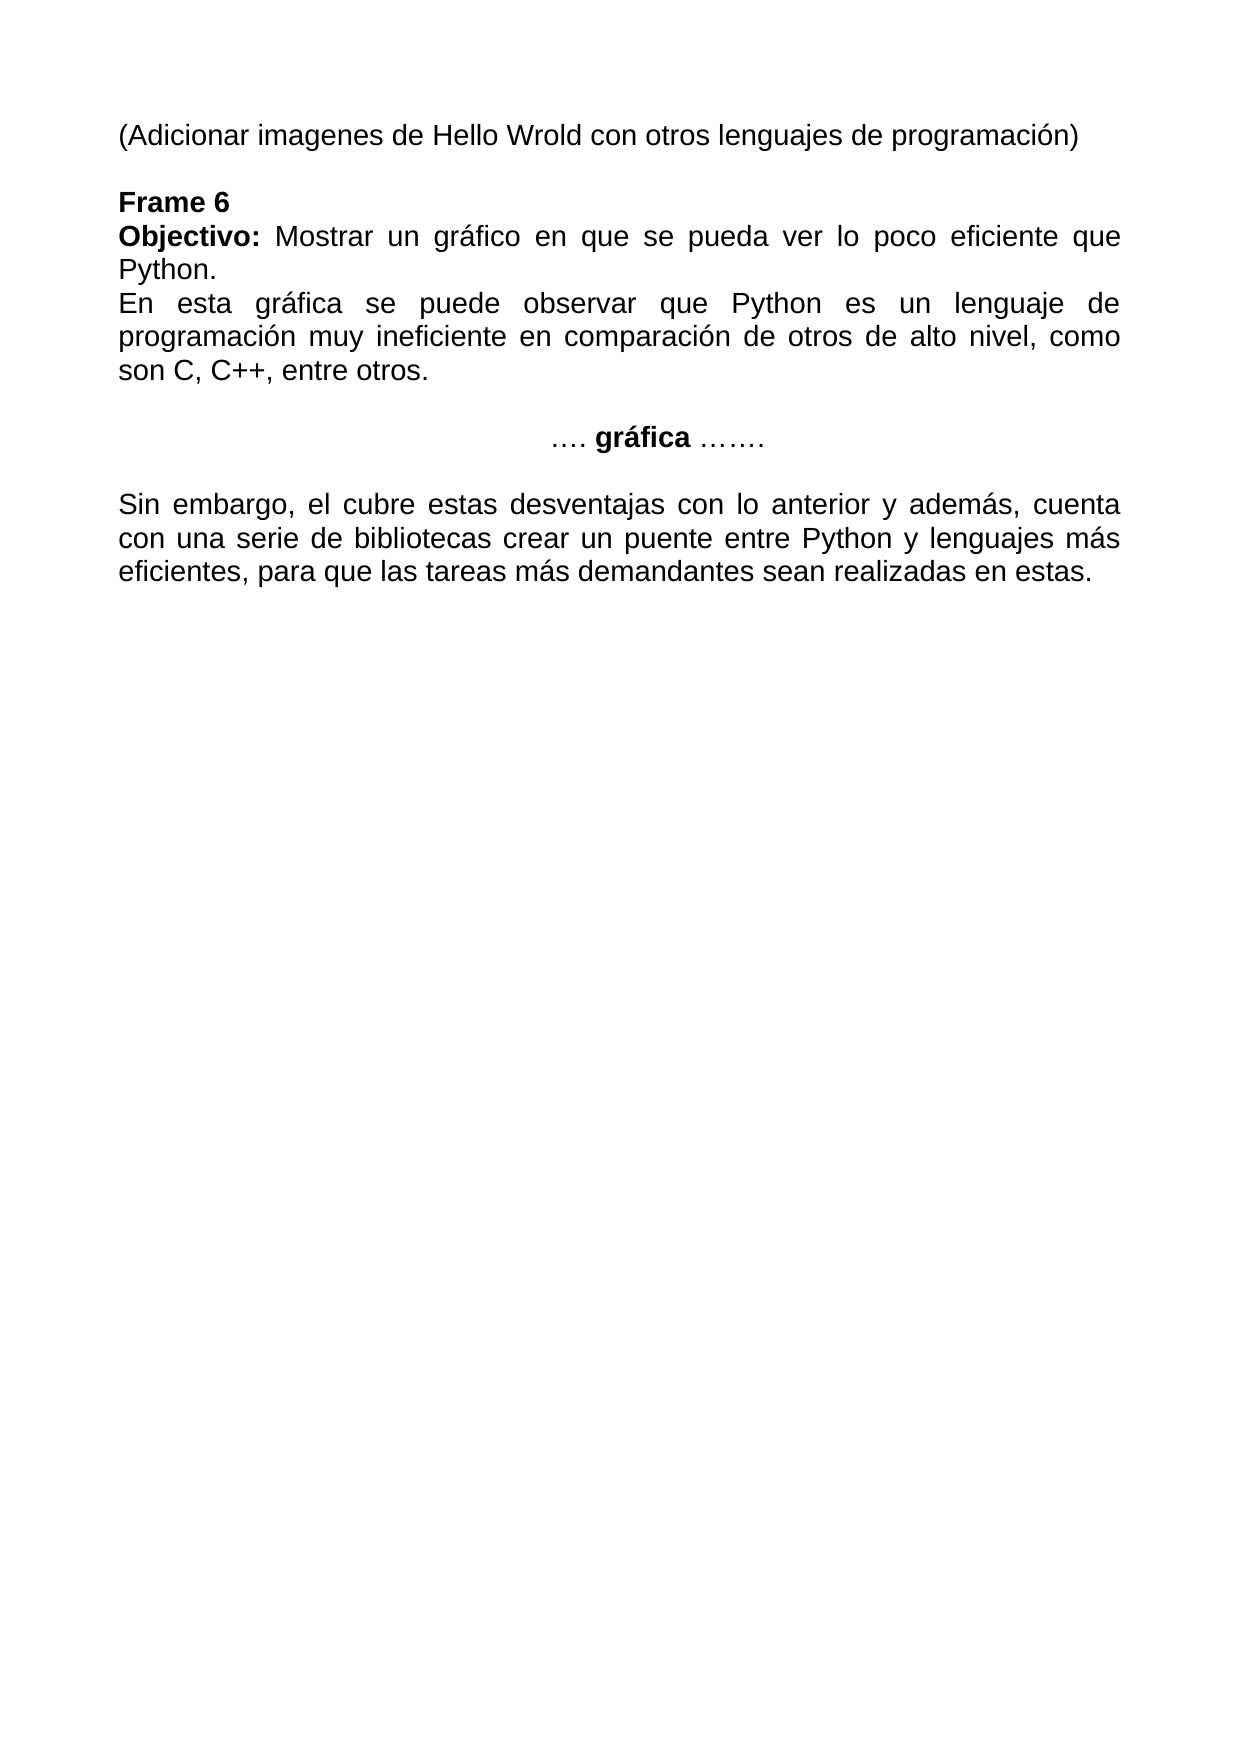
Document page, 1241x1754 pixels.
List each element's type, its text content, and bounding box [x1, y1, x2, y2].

text (Adicionar imagenes de Hello Wrold con otros lenguajes de programación) [118, 118, 1122, 152]
text Objectivo: Mostrar un gráfico en que se pueda ver lo poco eficiente que Python. [118, 219, 1122, 286]
text Sin embargo, el cubre estas desventajas con lo anterior y además, cuenta con una serie de bibliotecas crear un puente entre Python y lenguajes más eficientes, para que las tareas más demandantes sean realizadas en estas. [118, 487, 1122, 588]
text …. gráfica ……. [118, 420, 1122, 453]
text En esta gráfica se puede observar que Python es un lenguaje de programación muy ineficiente en comparación de otros de alto nivel, como son C, C++, entre otros. [118, 286, 1122, 386]
text Frame 6 [118, 185, 1122, 219]
